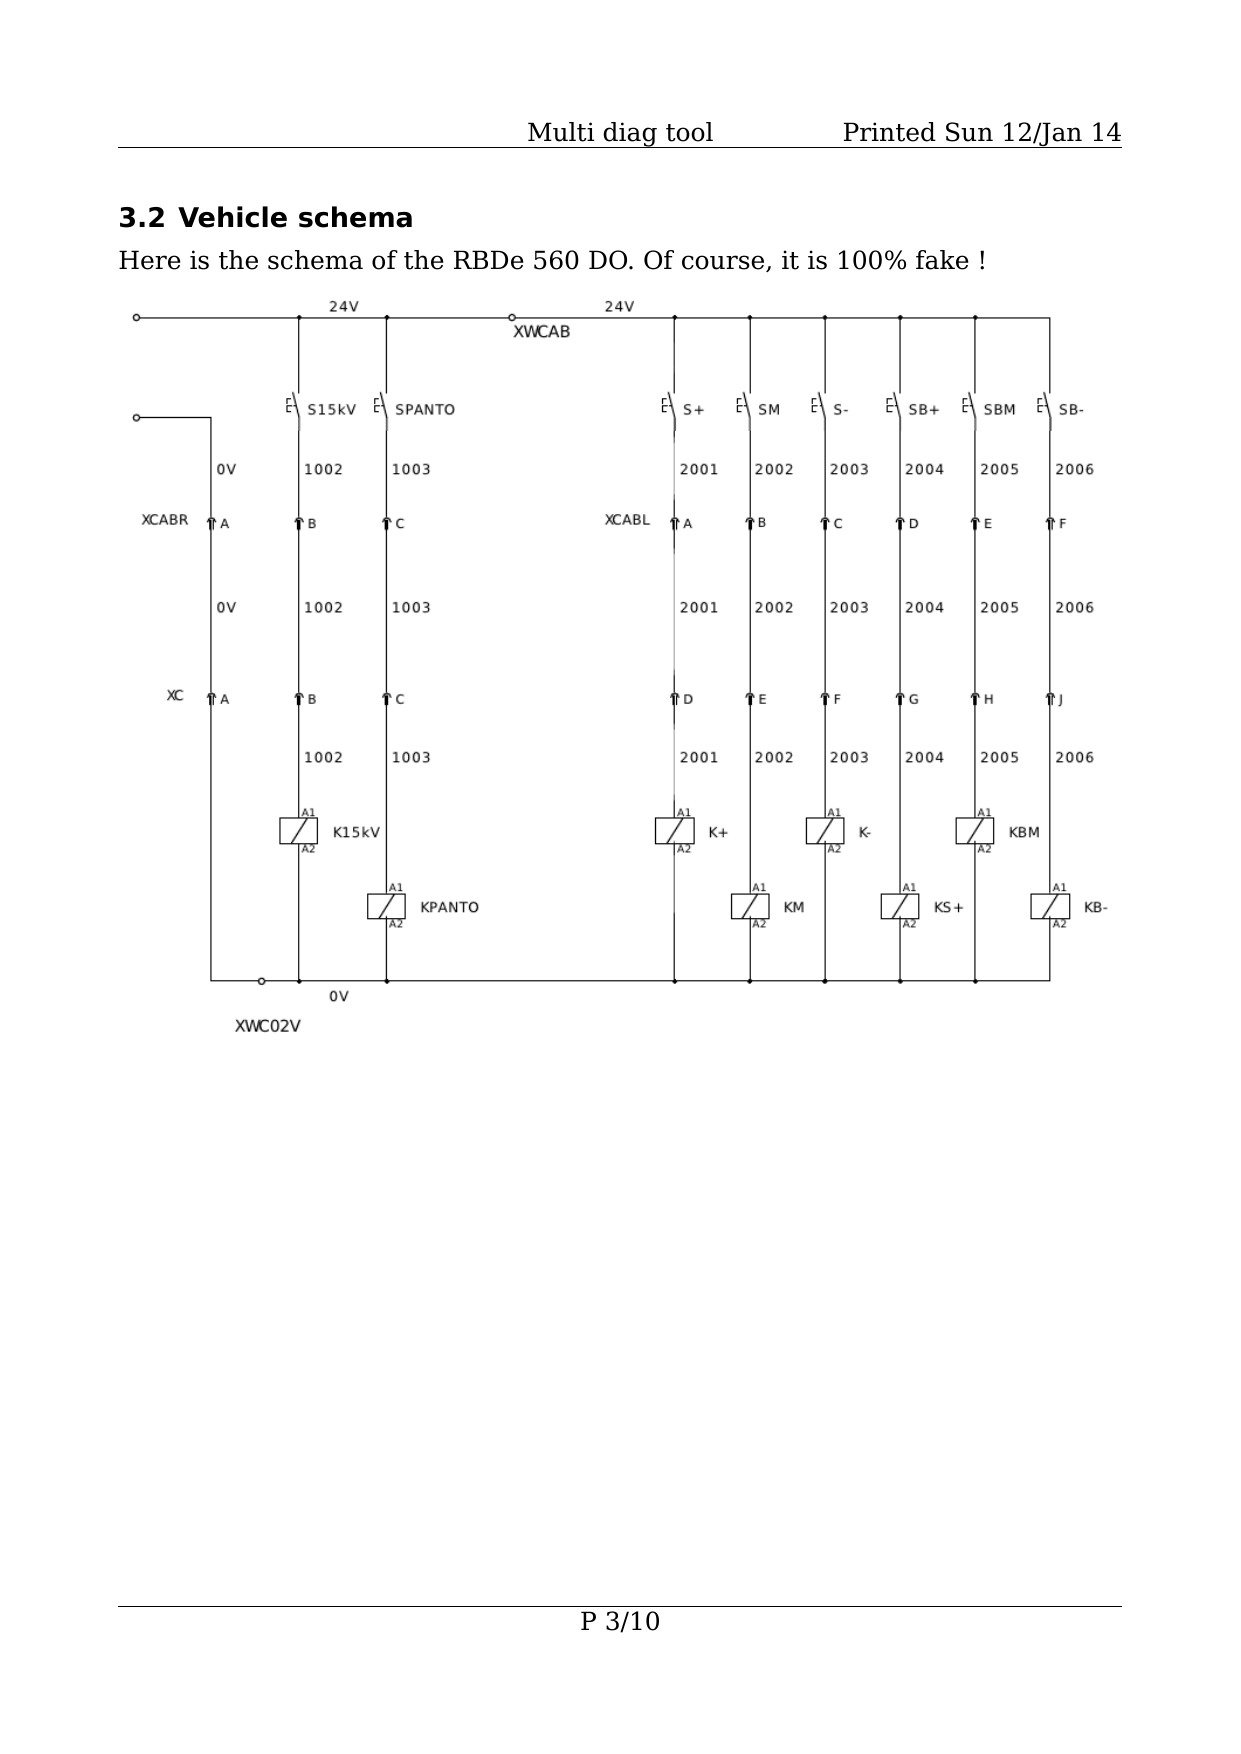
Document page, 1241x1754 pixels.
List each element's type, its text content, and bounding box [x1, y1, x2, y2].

subtitle Vehicle schema [118, 202, 1122, 234]
text Here is the schema of the RBDe 560 DO. Of course, it is 100% fake ! [118, 246, 1122, 276]
picture [118, 288, 1123, 1047]
